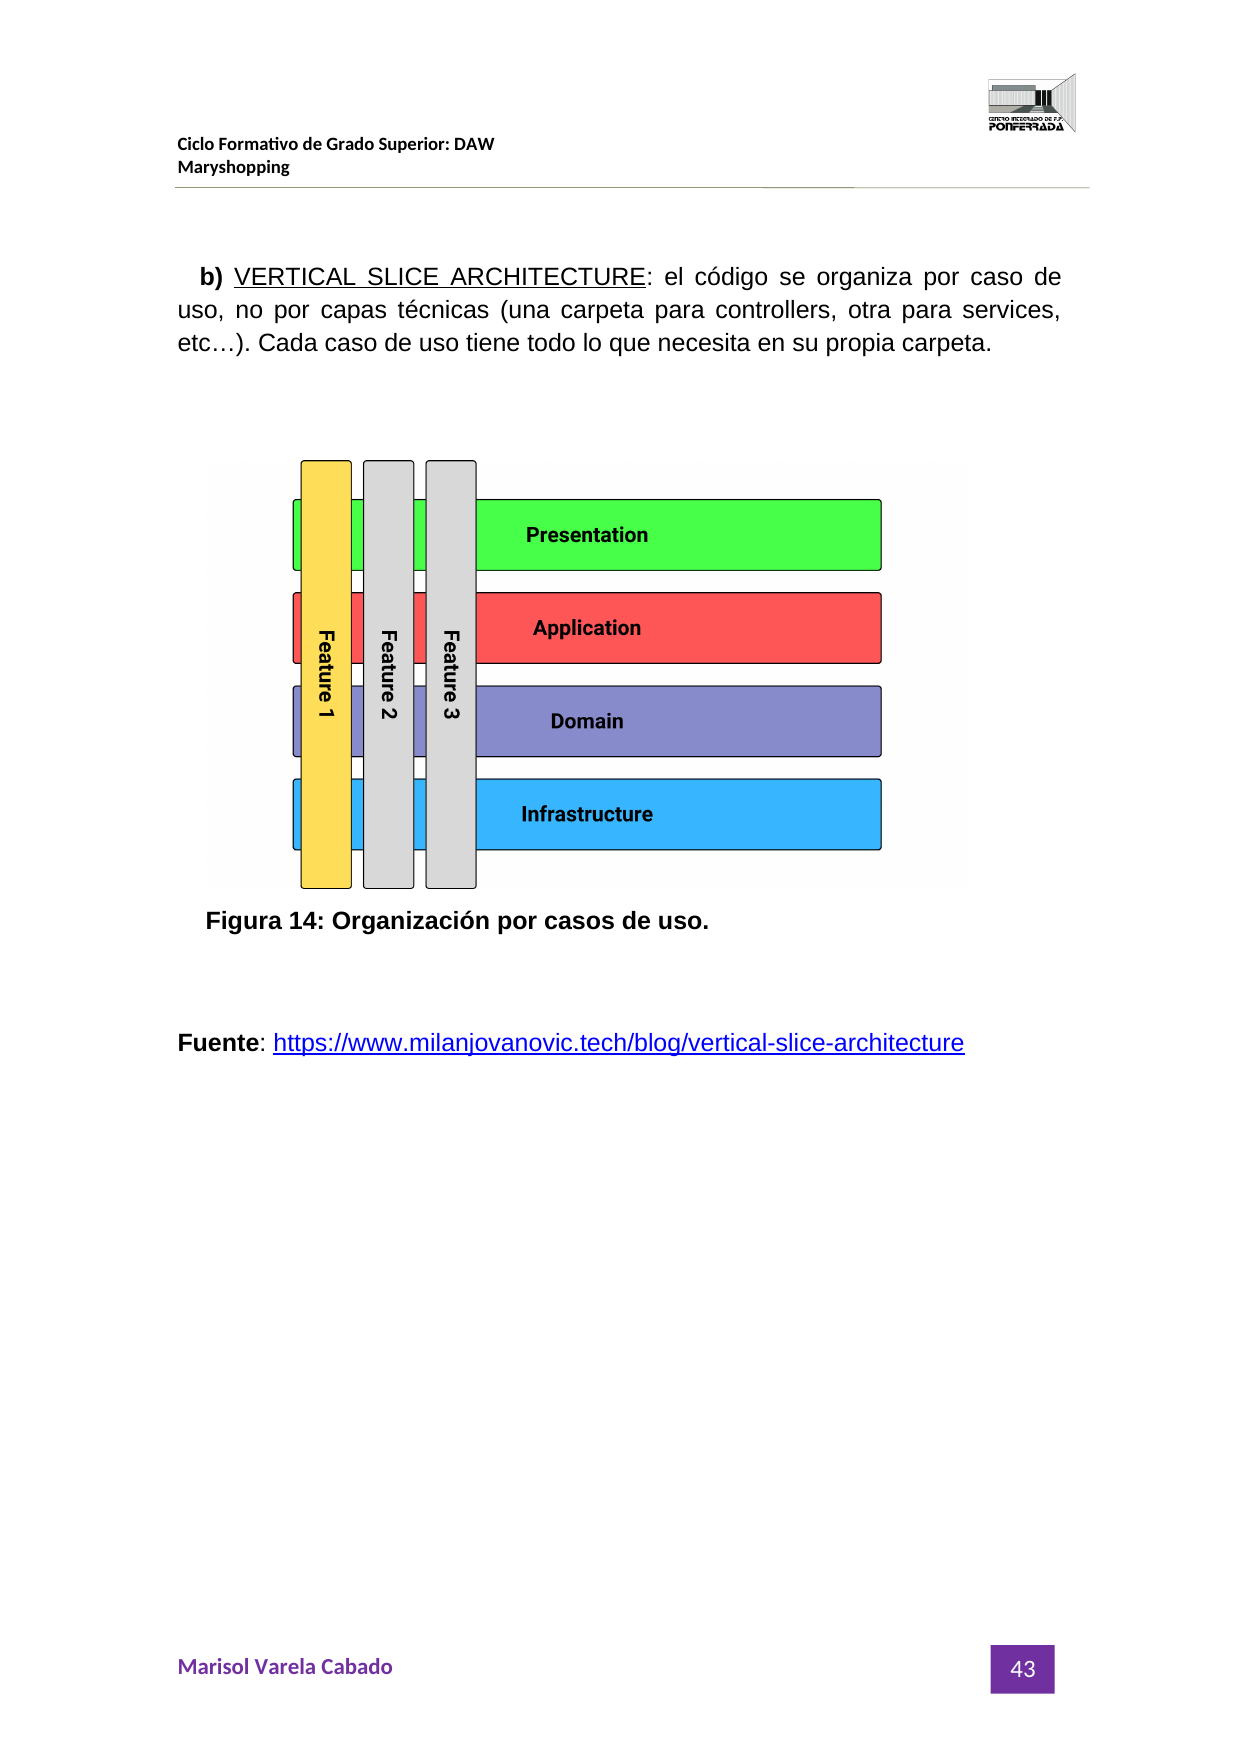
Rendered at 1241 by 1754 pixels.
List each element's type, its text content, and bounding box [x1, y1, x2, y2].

text b) VERTICAL SLICE ARCHITECTURE: el código se organiza por caso de uso, no por capas técnicas (una carpeta para controllers, otra para services, etc…). Cada caso de uso tiene todo lo que necesita en su propia carpeta. [177, 262, 1063, 357]
picture [205, 460, 968, 889]
text Fuente: https://www.milanjovanovic.tech/blog/vertical-slice-architecture [177, 1028, 1063, 1057]
text Figura 14: Organización por casos de uso. [205, 889, 968, 934]
